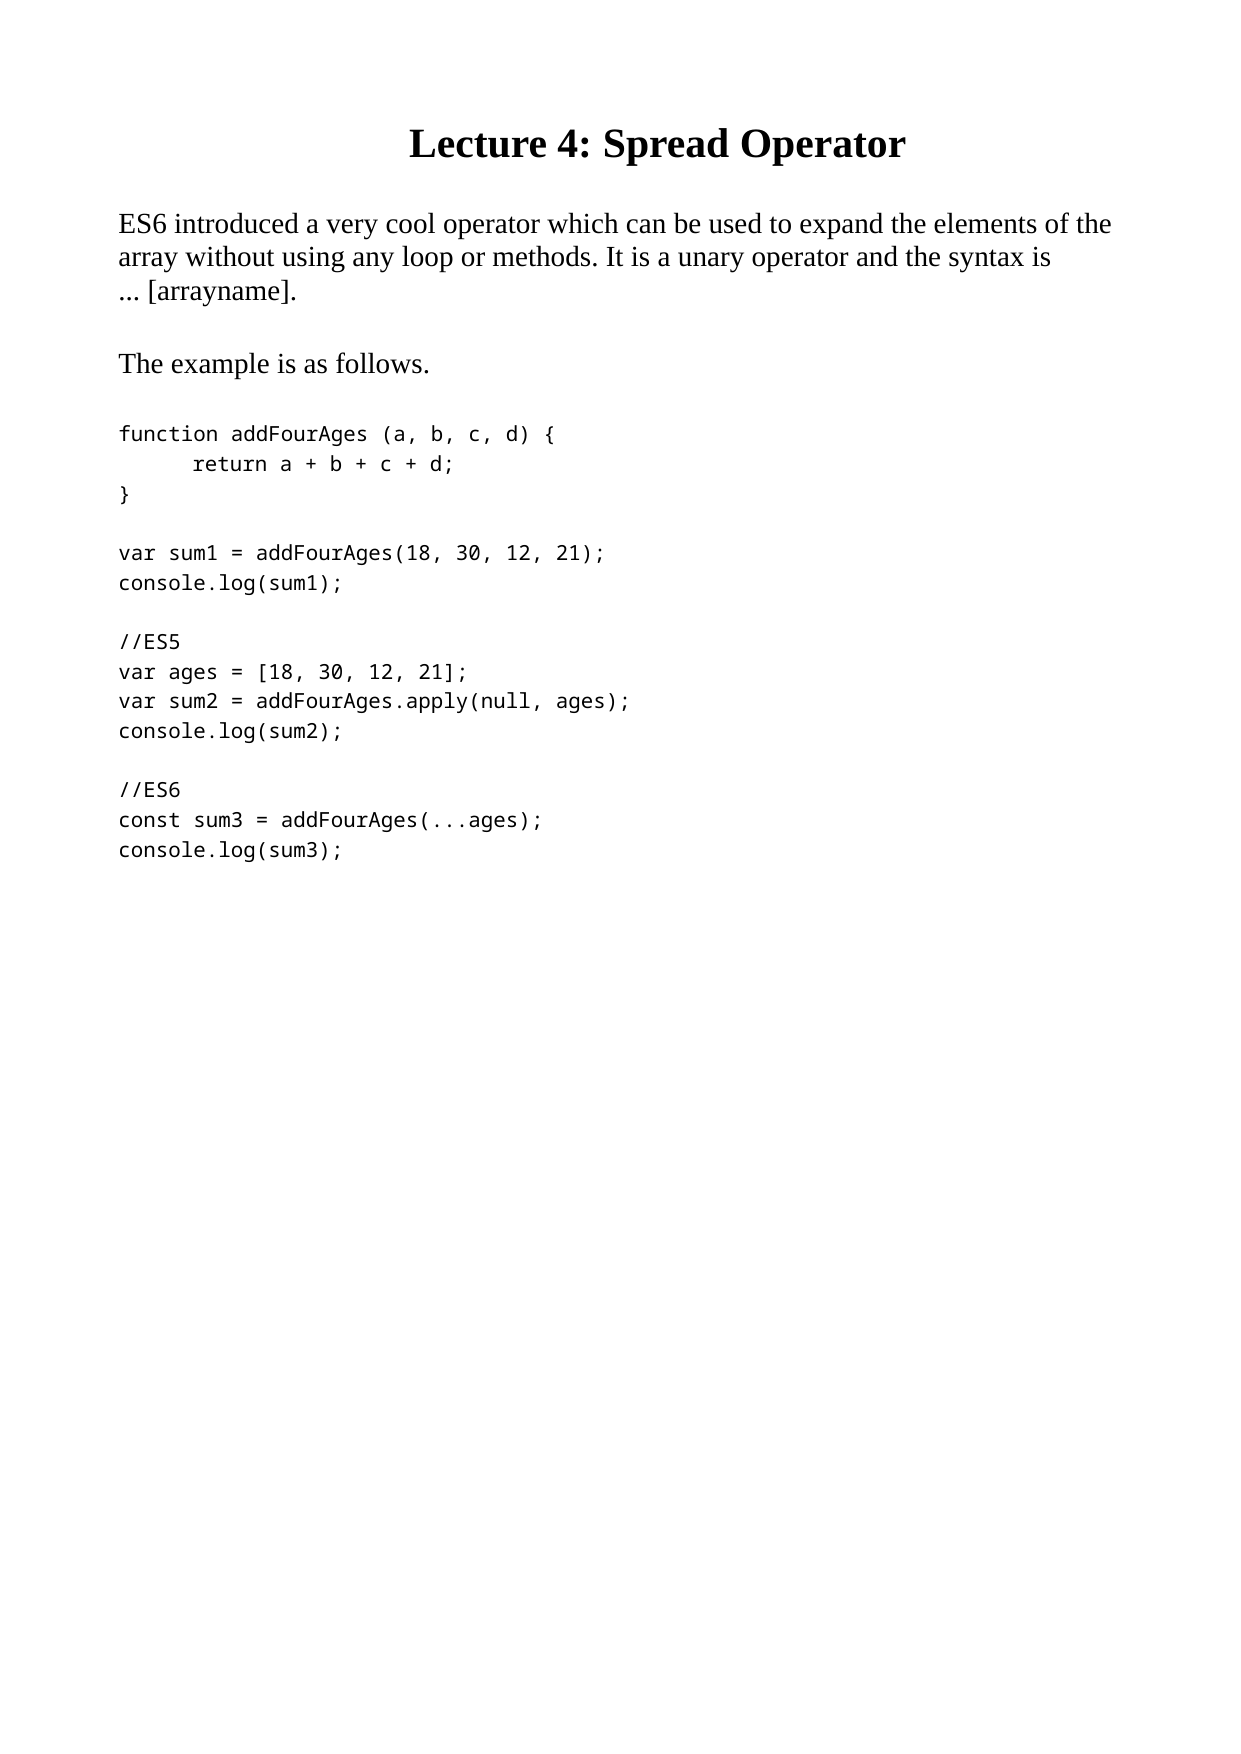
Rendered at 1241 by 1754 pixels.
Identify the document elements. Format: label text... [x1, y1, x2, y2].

text var sum1 = addFourAges(18, 30, 12, 21); [118, 537, 1122, 566]
text var ages = [18, 30, 12, 21]; [118, 656, 1122, 685]
text console.log(sum3); [118, 834, 1122, 863]
text ... [arrayname]. [118, 273, 1122, 306]
text const sum3 = addFourAges(...ages); [118, 804, 1122, 834]
text function addFourAges (a, b, c, d) { [118, 419, 1122, 448]
text console.log(sum1); [118, 566, 1122, 596]
text //ES5 [118, 626, 1122, 656]
text console.log(sum2); [118, 715, 1122, 744]
text var sum2 = addFourAges.apply(null, ages); [118, 685, 1122, 715]
text ES6 introduced a very cool operator which can be used to expand the elements of the array without using any loop or methods. It is a unary operator and the syntax is [118, 206, 1122, 273]
list Lecture 4: Spread Operator [156, 118, 1122, 166]
text return a + b + c + d; [118, 448, 1122, 477]
text } [118, 477, 1122, 507]
text The example is as follows. [118, 346, 1122, 379]
text //ES6 [118, 774, 1122, 804]
